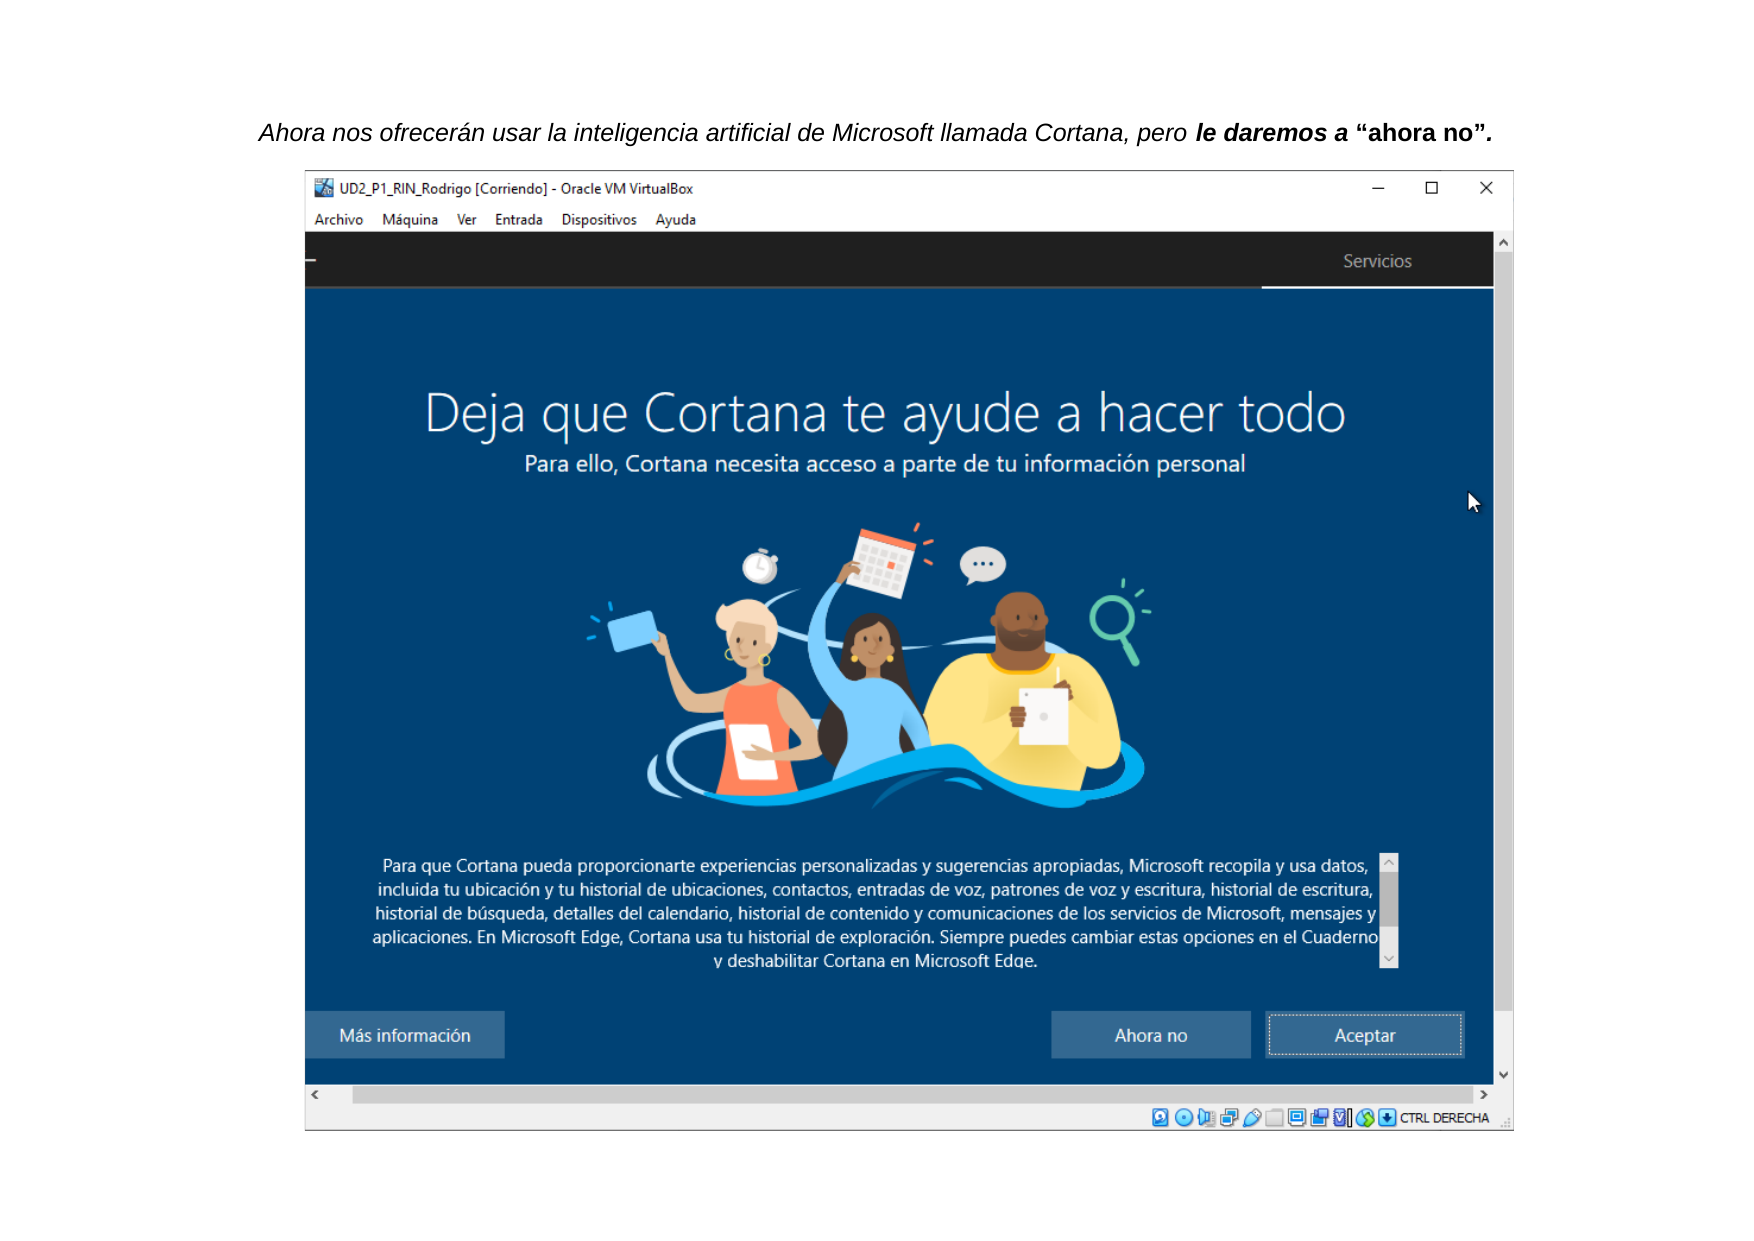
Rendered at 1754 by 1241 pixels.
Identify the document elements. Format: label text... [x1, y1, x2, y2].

picture [304, 170, 1514, 1131]
text Ahora nos ofrecerán usar la inteligencia artificial de Microsoft llamada Cortana, pero le daremos a “ahora no”. [118, 118, 1636, 147]
